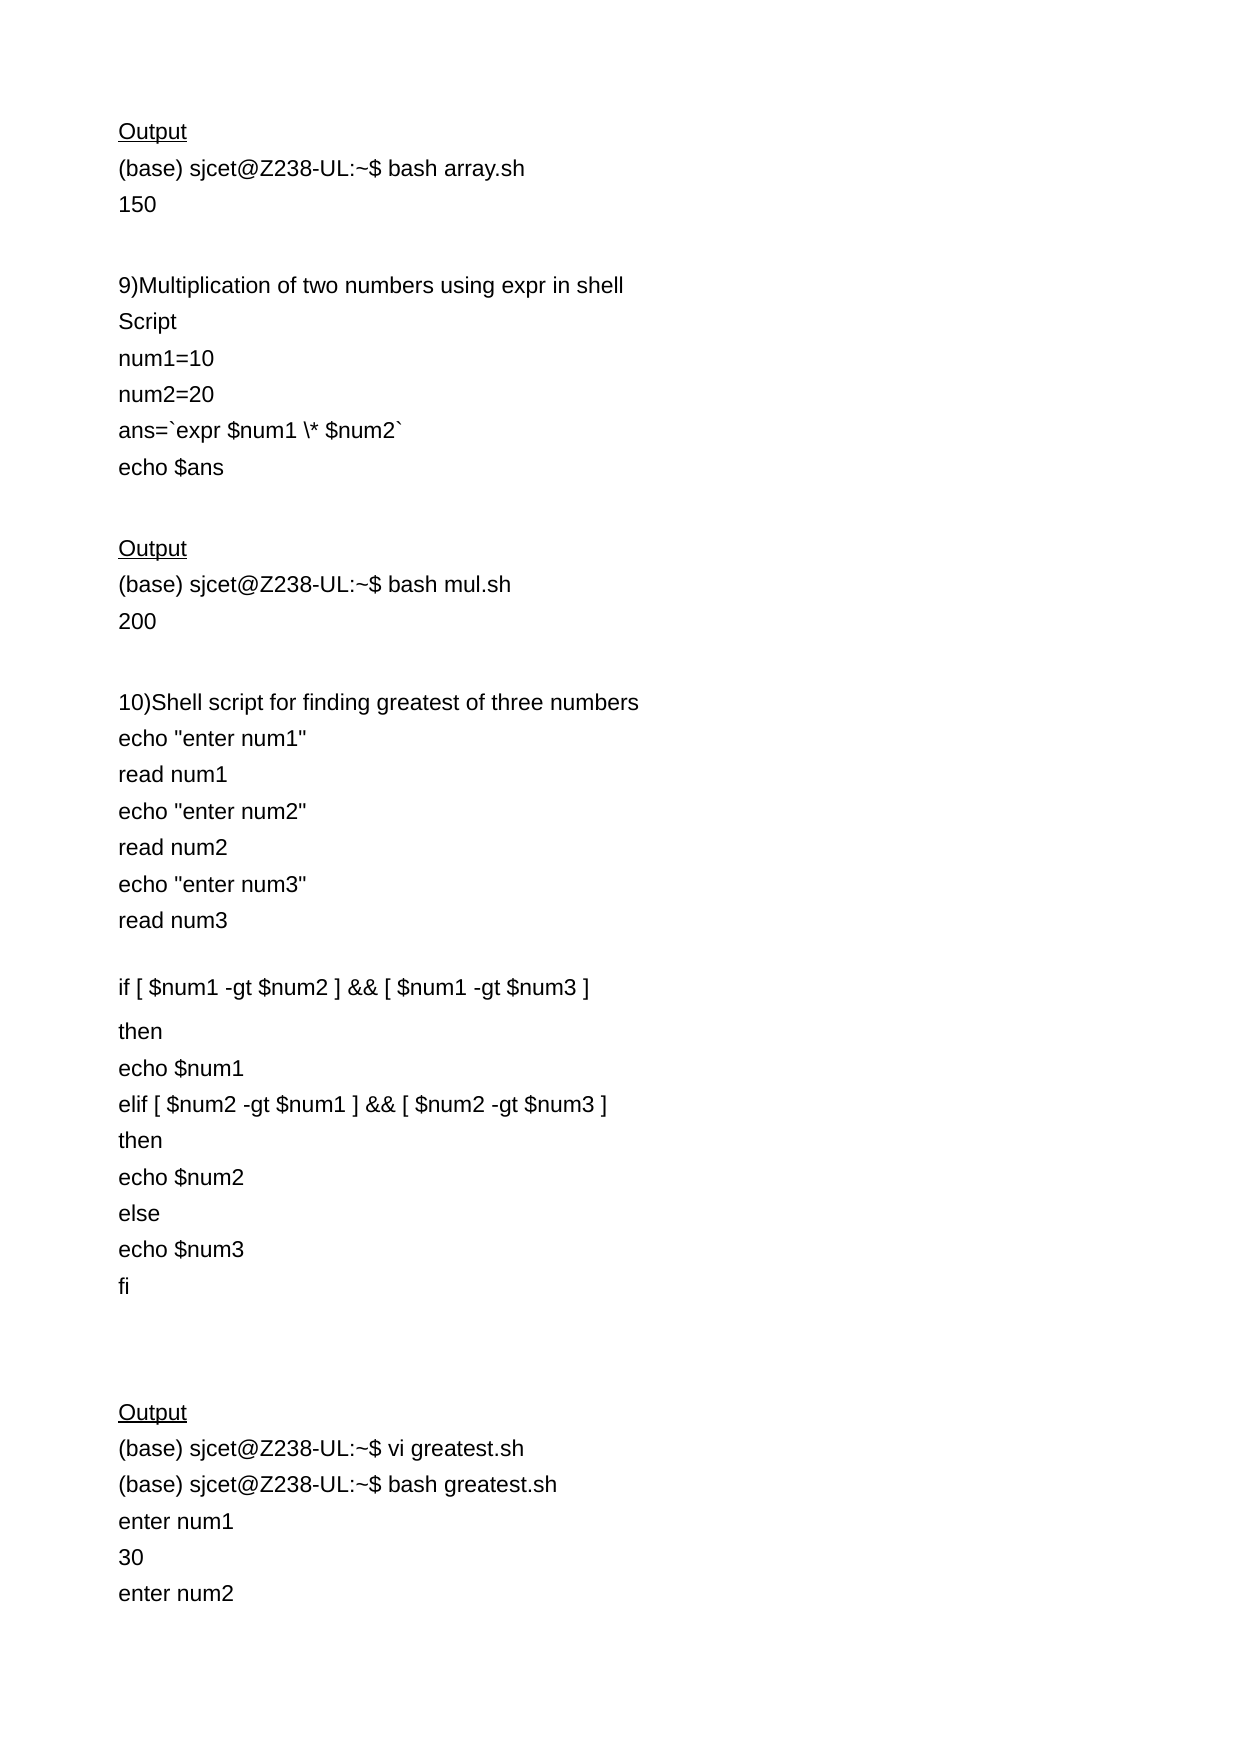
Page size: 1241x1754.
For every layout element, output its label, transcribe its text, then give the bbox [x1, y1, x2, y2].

text (base) sjcet@Z238-UL:~$ vi greatest.sh [118, 1435, 1122, 1461]
text fi [118, 1273, 1122, 1299]
text then [118, 1127, 1122, 1154]
text read num3 [118, 907, 1122, 933]
text Output [118, 535, 1122, 561]
text enter num1 [118, 1508, 1122, 1534]
text 150 [118, 191, 1122, 217]
text Script [118, 308, 1122, 335]
text (base) sjcet@Z238-UL:~$ bash array.sh [118, 154, 1122, 181]
text ans=`expr $num1 \* $num2` [118, 417, 1122, 444]
text num2=20 [118, 381, 1122, 407]
text else [118, 1200, 1122, 1226]
text read num2 [118, 834, 1122, 861]
text read num1 [118, 761, 1122, 788]
text echo "enter num3" [118, 871, 1122, 897]
text 200 [118, 608, 1122, 634]
text 9)Multiplication of two numbers using expr in shell [118, 272, 1122, 298]
text Output [118, 118, 1122, 144]
text echo "enter num2" [118, 798, 1122, 824]
text (base) sjcet@Z238-UL:~$ bash mul.sh [118, 571, 1122, 598]
text num1=10 [118, 345, 1122, 371]
text elif [ $num2 -gt $num1 ] && [ $num2 -gt $num3 ] [118, 1091, 1122, 1117]
text (base) sjcet@Z238-UL:~$ bash greatest.sh [118, 1471, 1122, 1498]
text echo $num3 [118, 1236, 1122, 1263]
text echo $num1 [118, 1054, 1122, 1081]
text 10)Shell script for finding greatest of three numbers [118, 689, 1122, 715]
text 30 [118, 1544, 1122, 1570]
text if [ $num1 -gt $num2 ] && [ $num1 -gt $num3 ] [118, 943, 1122, 1000]
text echo $ans [118, 454, 1122, 480]
text then [118, 1018, 1122, 1044]
text echo "enter num1" [118, 725, 1122, 751]
text enter num2 [118, 1580, 1122, 1607]
text Output [118, 1399, 1122, 1425]
text echo $num2 [118, 1164, 1122, 1190]
